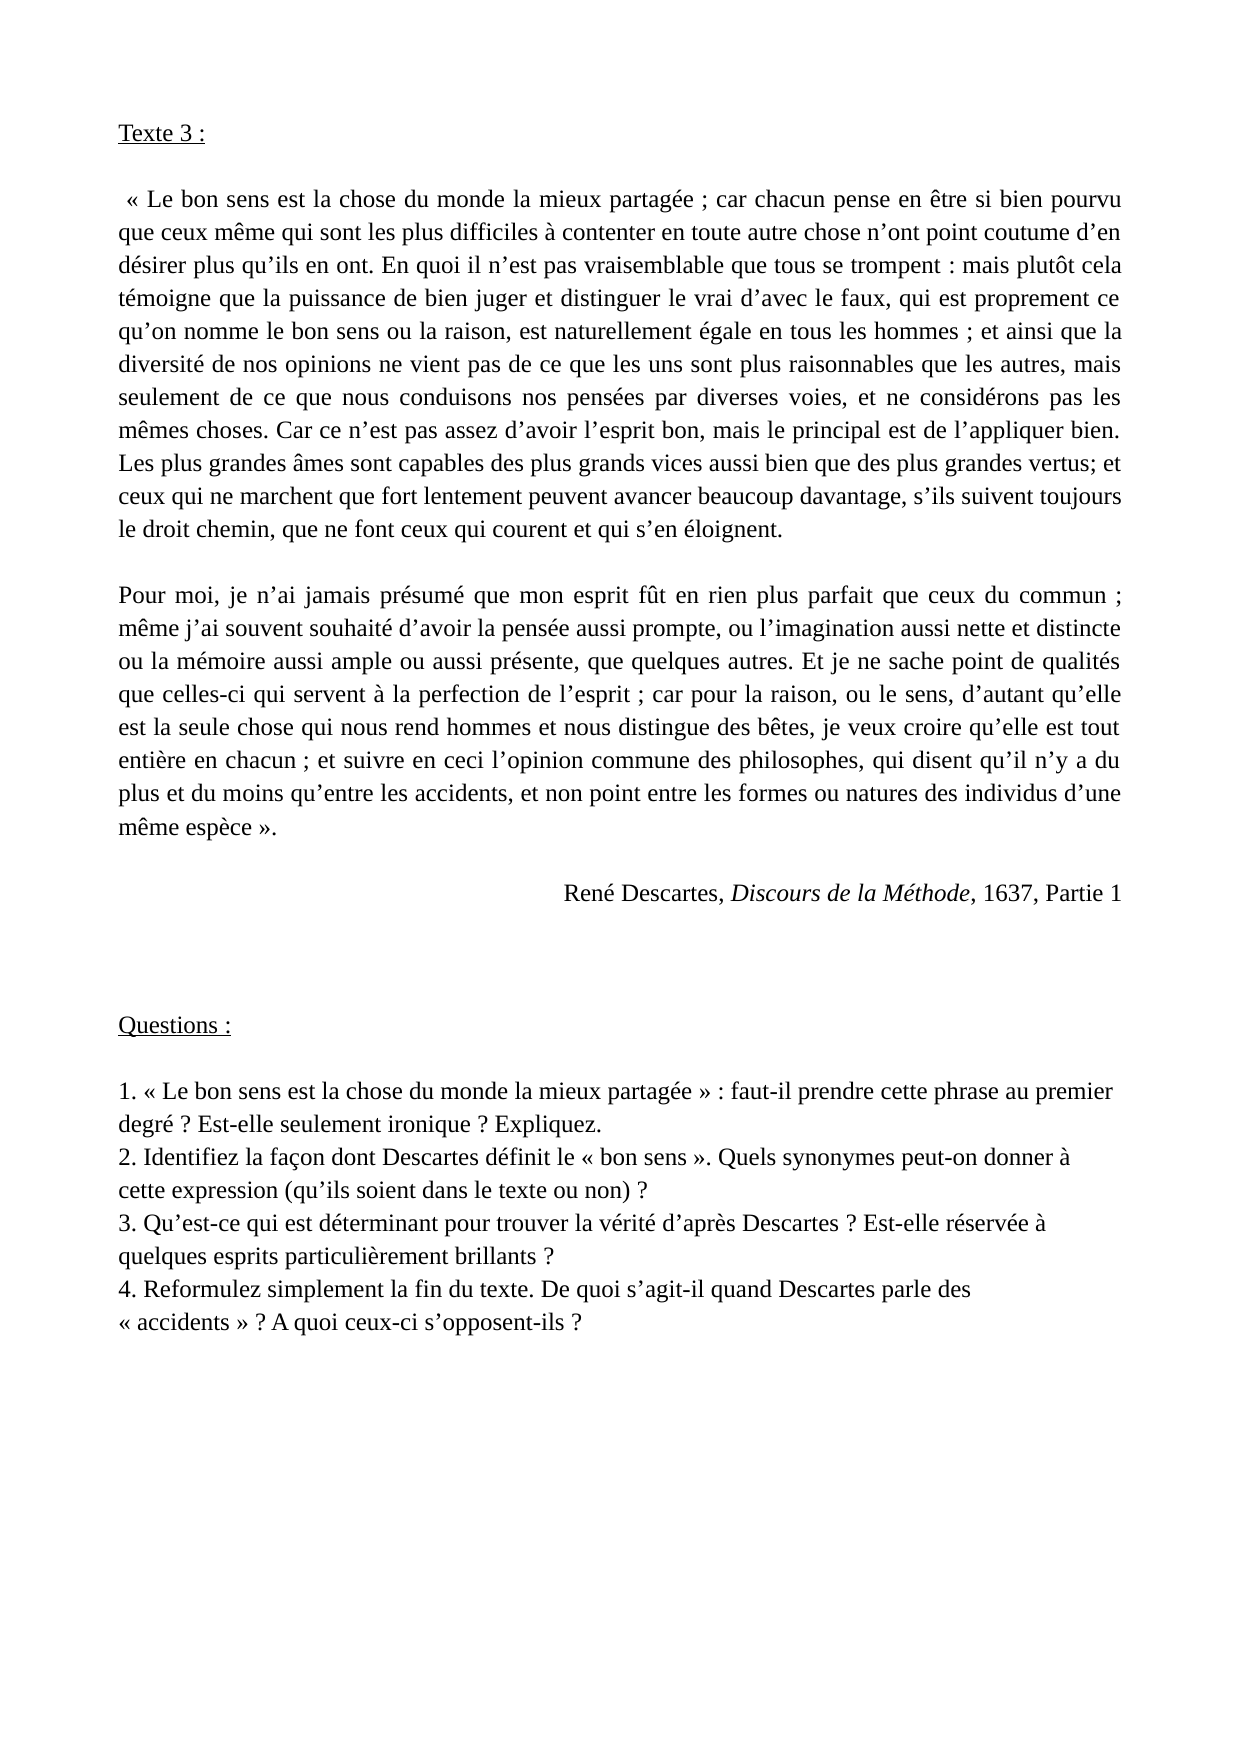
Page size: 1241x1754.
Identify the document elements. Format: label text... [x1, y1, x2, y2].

text Pour moi, je n’ai jamais présumé que mon esprit fût en rien plus parfait que ceux du commun ; même j’ai souvent souhaité d’avoir la pensée aussi prompte, ou l’imagination aussi nette et distincte ou la mémoire aussi ample ou aussi présente, que quelques autres. Et je ne sache point de qualités que celles-ci qui servent à la perfection de l’esprit ; car pour la raison, ou le sens, d’autant qu’elle est la seule chose qui nous rend hommes et nous distingue des bêtes, je veux croire qu’elle est tout entière en chacun ; et suivre en ceci l’opinion commune des philosophes, qui disent qu’il n’y a du plus et du moins qu’entre les accidents, et non point entre les formes ou natures des individus d’une même espèce ». [118, 580, 1122, 840]
text René Descartes, Discours de la Méthode, 1637, Partie 1 [118, 878, 1122, 906]
text 2. Identifiez la façon dont Descartes définit le « bon sens ». Quels synonymes peut-on donner à cette expression (qu’ils soient dans le texte ou non) ? [118, 1142, 1122, 1203]
text 3. Qu’est-ce qui est déterminant pour trouver la vérité d’après Descartes ? Est-elle réservée à quelques esprits particulièrement brillants ? [118, 1208, 1122, 1269]
text Texte 3 : [118, 118, 1122, 147]
text 1. « Le bon sens est la chose du monde la mieux partagée » : faut-il prendre cette phrase au premier degré ? Est-elle seulement ironique ? Expliquez. [118, 1076, 1122, 1137]
text 4. Reformulez simplement la fin du texte. De quoi s’agit-il quand Descartes parle des « accidents » ? A quoi ceux-ci s’opposent-ils ? [118, 1274, 1122, 1336]
text « Le bon sens est la chose du monde la mieux partagée ; car chacun pense en être si bien pourvu que ceux même qui sont les plus difficiles à contenter en toute autre chose n’ont point coutume d’en désirer plus qu’ils en ont. En quoi il n’est pas vraisemblable que tous se trompent : mais plutôt cela témoigne que la puissance de bien juger et distinguer le vrai d’avec le faux, qui est proprement ce qu’on nomme le bon sens ou la raison, est naturellement égale en tous les hommes ; et ainsi que la diversité de nos opinions ne vient pas de ce que les uns sont plus raisonnables que les autres, mais seulement de ce que nous conduisons nos pensées par diverses voies, et ne considérons pas les mêmes choses. Car ce n’est pas assez d’avoir l’esprit bon, mais le principal est de l’appliquer bien. Les plus grandes âmes sont capables des plus grands vices aussi bien que des plus grandes vertus; et ceux qui ne marchent que fort lentement peuvent avancer beaucoup davantage, s’ils suivent toujours le droit chemin, que ne font ceux qui courent et qui s’en éloignent. [118, 184, 1122, 543]
text Questions : [118, 1010, 1122, 1038]
